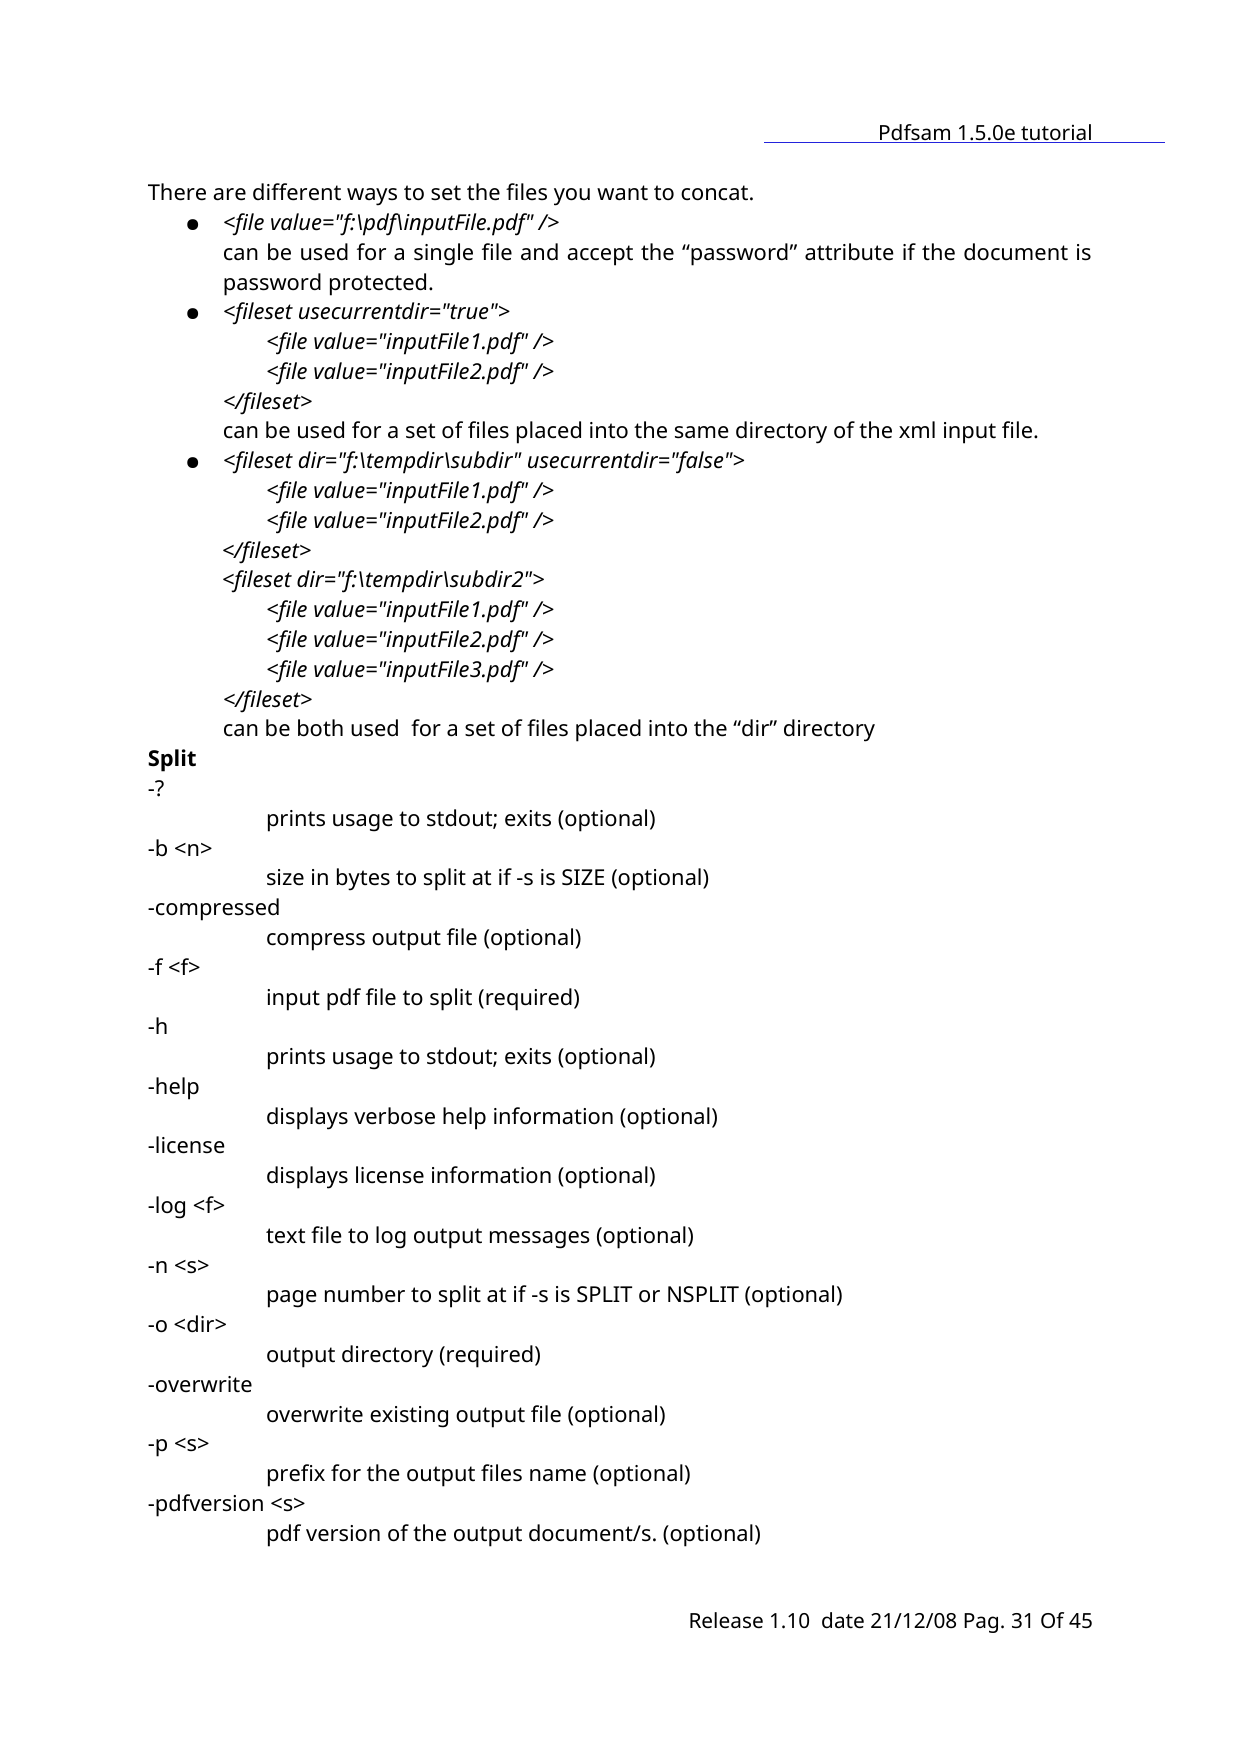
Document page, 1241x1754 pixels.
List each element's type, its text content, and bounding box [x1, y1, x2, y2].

text -help [148, 1071, 1093, 1101]
text There are different ways to set the files you want to concat. [148, 177, 1093, 207]
text <file value="inputFile1.pdf" /> [148, 475, 1093, 505]
text -compressed [148, 892, 1093, 922]
list </fileset> [185, 386, 1093, 415]
text -overwrite [148, 1369, 1093, 1398]
text overwrite existing output file (optional) [148, 1398, 1093, 1428]
text text file to log output messages (optional) [148, 1220, 1093, 1249]
text prefix for the output files name (optional) [148, 1458, 1093, 1488]
list can be used for a single file and accept the “password” attribute if the document is password protected. [185, 237, 1093, 296]
text -license [148, 1130, 1093, 1160]
text pdf version of the output document/s. (optional) [148, 1518, 1093, 1547]
text -h [148, 1011, 1093, 1041]
text -o <dir> [148, 1309, 1093, 1339]
text -? [148, 773, 1093, 803]
text page number to split at if -s is SPLIT or NSPLIT (optional) [148, 1279, 1093, 1309]
text displays verbose help information (optional) [148, 1101, 1093, 1130]
text -b <n> [148, 832, 1093, 862]
text <fileset dir="f:\tempdir\subdir2"> [148, 564, 1093, 594]
text <file value="inputFile3.pdf" /> [148, 654, 1093, 683]
text </fileset> [148, 534, 1093, 564]
text Split [148, 743, 1093, 773]
text <file value="inputFile2.pdf" /> [148, 505, 1093, 534]
text displays license information (optional) [148, 1160, 1093, 1190]
text <file value="inputFile2.pdf" /> [148, 356, 1093, 386]
list <fileset usecurrentdir="true"> [185, 296, 1093, 326]
text input pdf file to split (required) [148, 981, 1093, 1011]
list </fileset> [185, 683, 1093, 713]
text compress output file (optional) [148, 922, 1093, 952]
text <file value="inputFile1.pdf" /> [148, 594, 1093, 624]
text -log <f> [148, 1190, 1093, 1220]
text <file value="inputFile2.pdf" /> [148, 624, 1093, 654]
text prints usage to stdout; exits (optional) [148, 1041, 1093, 1071]
text <file value="inputFile1.pdf" /> [148, 326, 1093, 356]
text prints usage to stdout; exits (optional) [148, 803, 1093, 832]
text size in bytes to split at if -s is SIZE (optional) [148, 862, 1093, 892]
text -p <s> [148, 1428, 1093, 1458]
text -n <s> [148, 1249, 1093, 1279]
text -pdfversion <s> [148, 1488, 1093, 1518]
list <fileset dir="f:\tempdir\subdir" usecurrentdir="false"> [185, 445, 1093, 475]
list can be used for a set of files placed into the same directory of the xml input file. [185, 415, 1093, 445]
text output directory (required) [148, 1339, 1093, 1369]
text -f <f> [148, 952, 1093, 981]
list <file value="f:\pdf\inputFile.pdf" /> [185, 207, 1093, 237]
list can be both used for a set of files placed into the “dir” directory [185, 713, 1093, 743]
